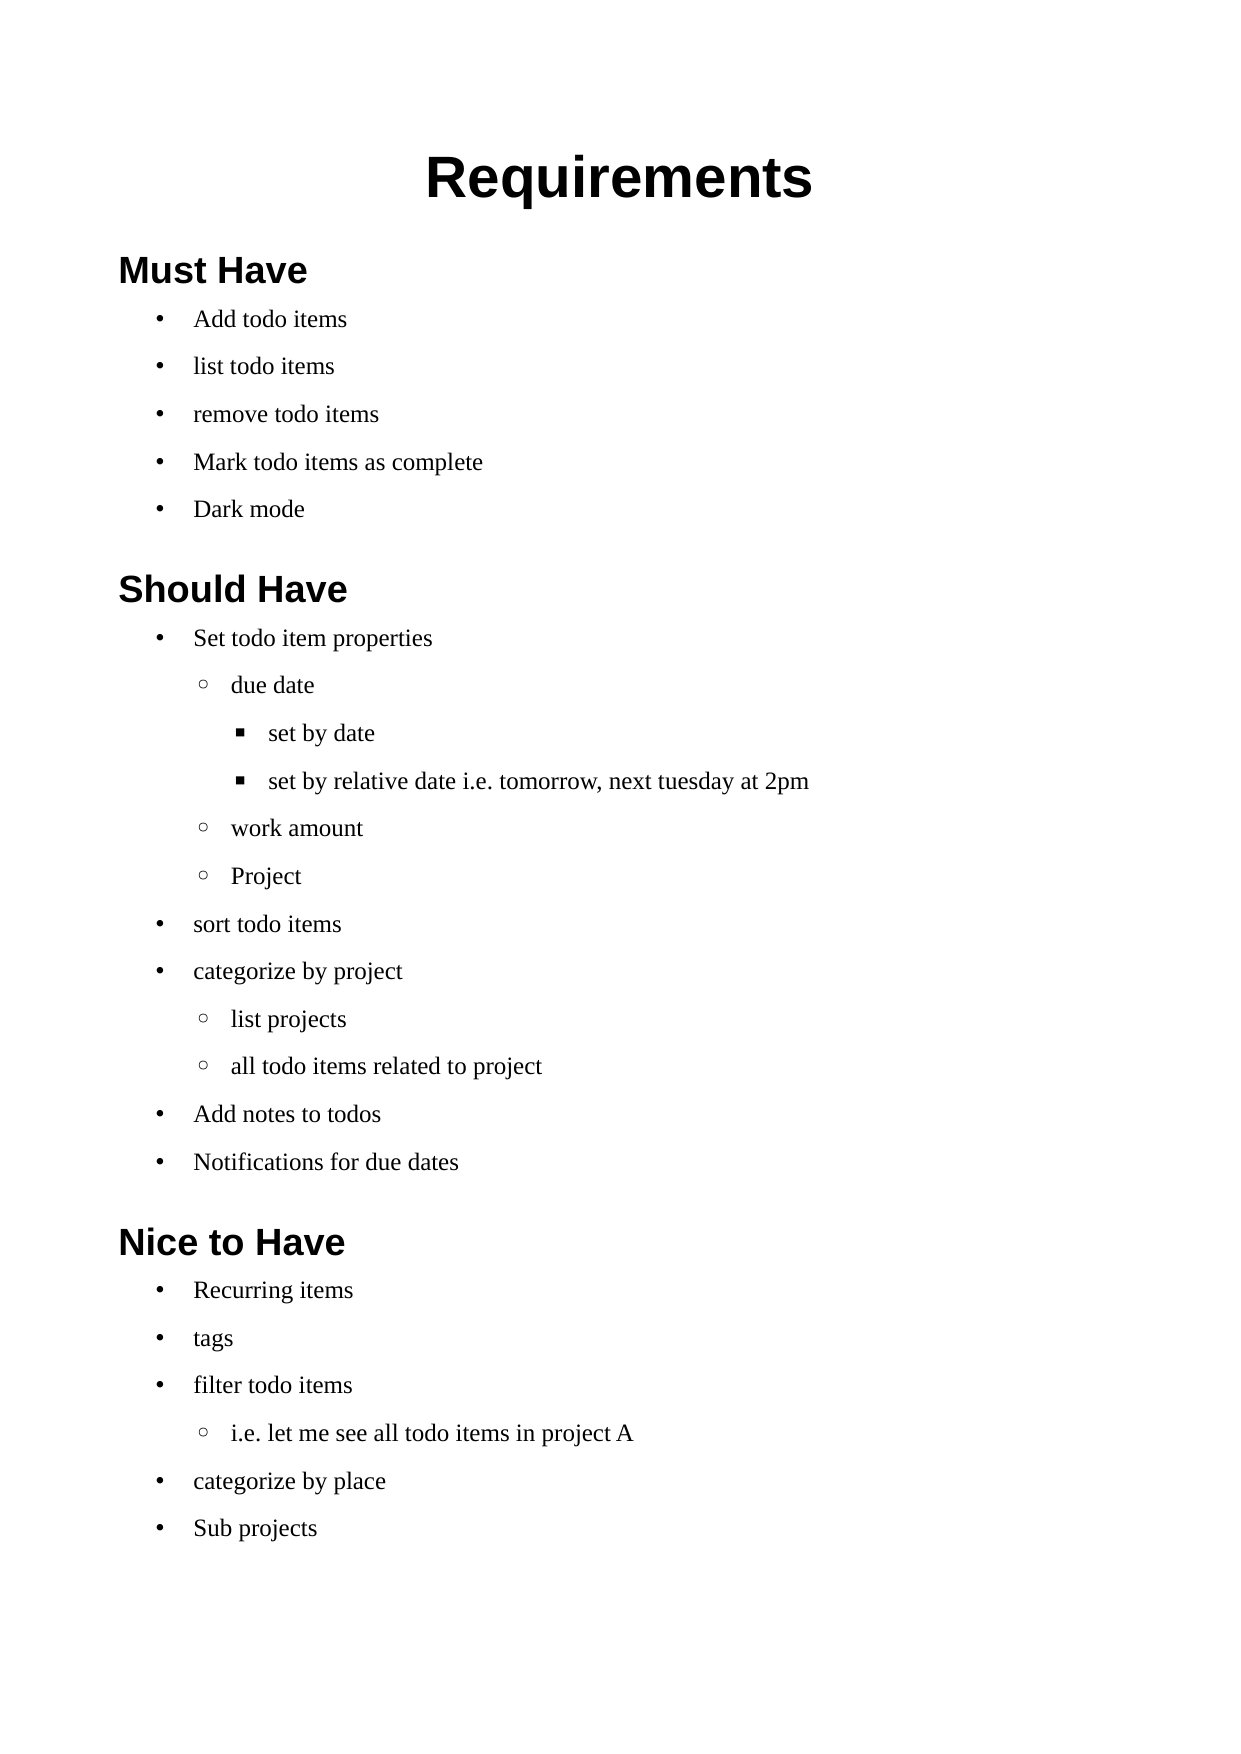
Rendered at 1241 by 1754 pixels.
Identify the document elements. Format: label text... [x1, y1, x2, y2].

subtitle Should Have [118, 567, 1122, 611]
list Dark mode [156, 494, 1122, 523]
list Notifications for due dates [156, 1147, 1122, 1175]
list categorize by project [156, 956, 1122, 985]
list list todo items [156, 351, 1122, 380]
list Project [193, 861, 1122, 890]
list categorize by place [156, 1466, 1122, 1494]
list all todo items related to project [193, 1051, 1122, 1080]
list remove todo items [156, 399, 1122, 428]
list Add notes to todos [156, 1099, 1122, 1128]
list i.e. let me see all todo items in project A [193, 1418, 1122, 1447]
list list projects [193, 1004, 1122, 1033]
list Sub projects [156, 1513, 1122, 1542]
list Set todo item properties [156, 623, 1122, 652]
title Requirements [118, 143, 1122, 210]
list due date [193, 671, 1122, 699]
list Recurring items [156, 1275, 1122, 1304]
list tags [156, 1323, 1122, 1352]
list set by date [231, 718, 1122, 747]
list Mark todo items as complete [156, 447, 1122, 475]
list set by relative date i.e. tomorrow, next tuesday at 2pm [231, 766, 1122, 794]
list Add todo items [156, 304, 1122, 333]
list filter todo items [156, 1371, 1122, 1399]
subtitle Must Have [118, 248, 1122, 291]
subtitle Nice to Have [118, 1219, 1122, 1263]
list work amount [193, 813, 1122, 842]
list sort todo items [156, 909, 1122, 937]
